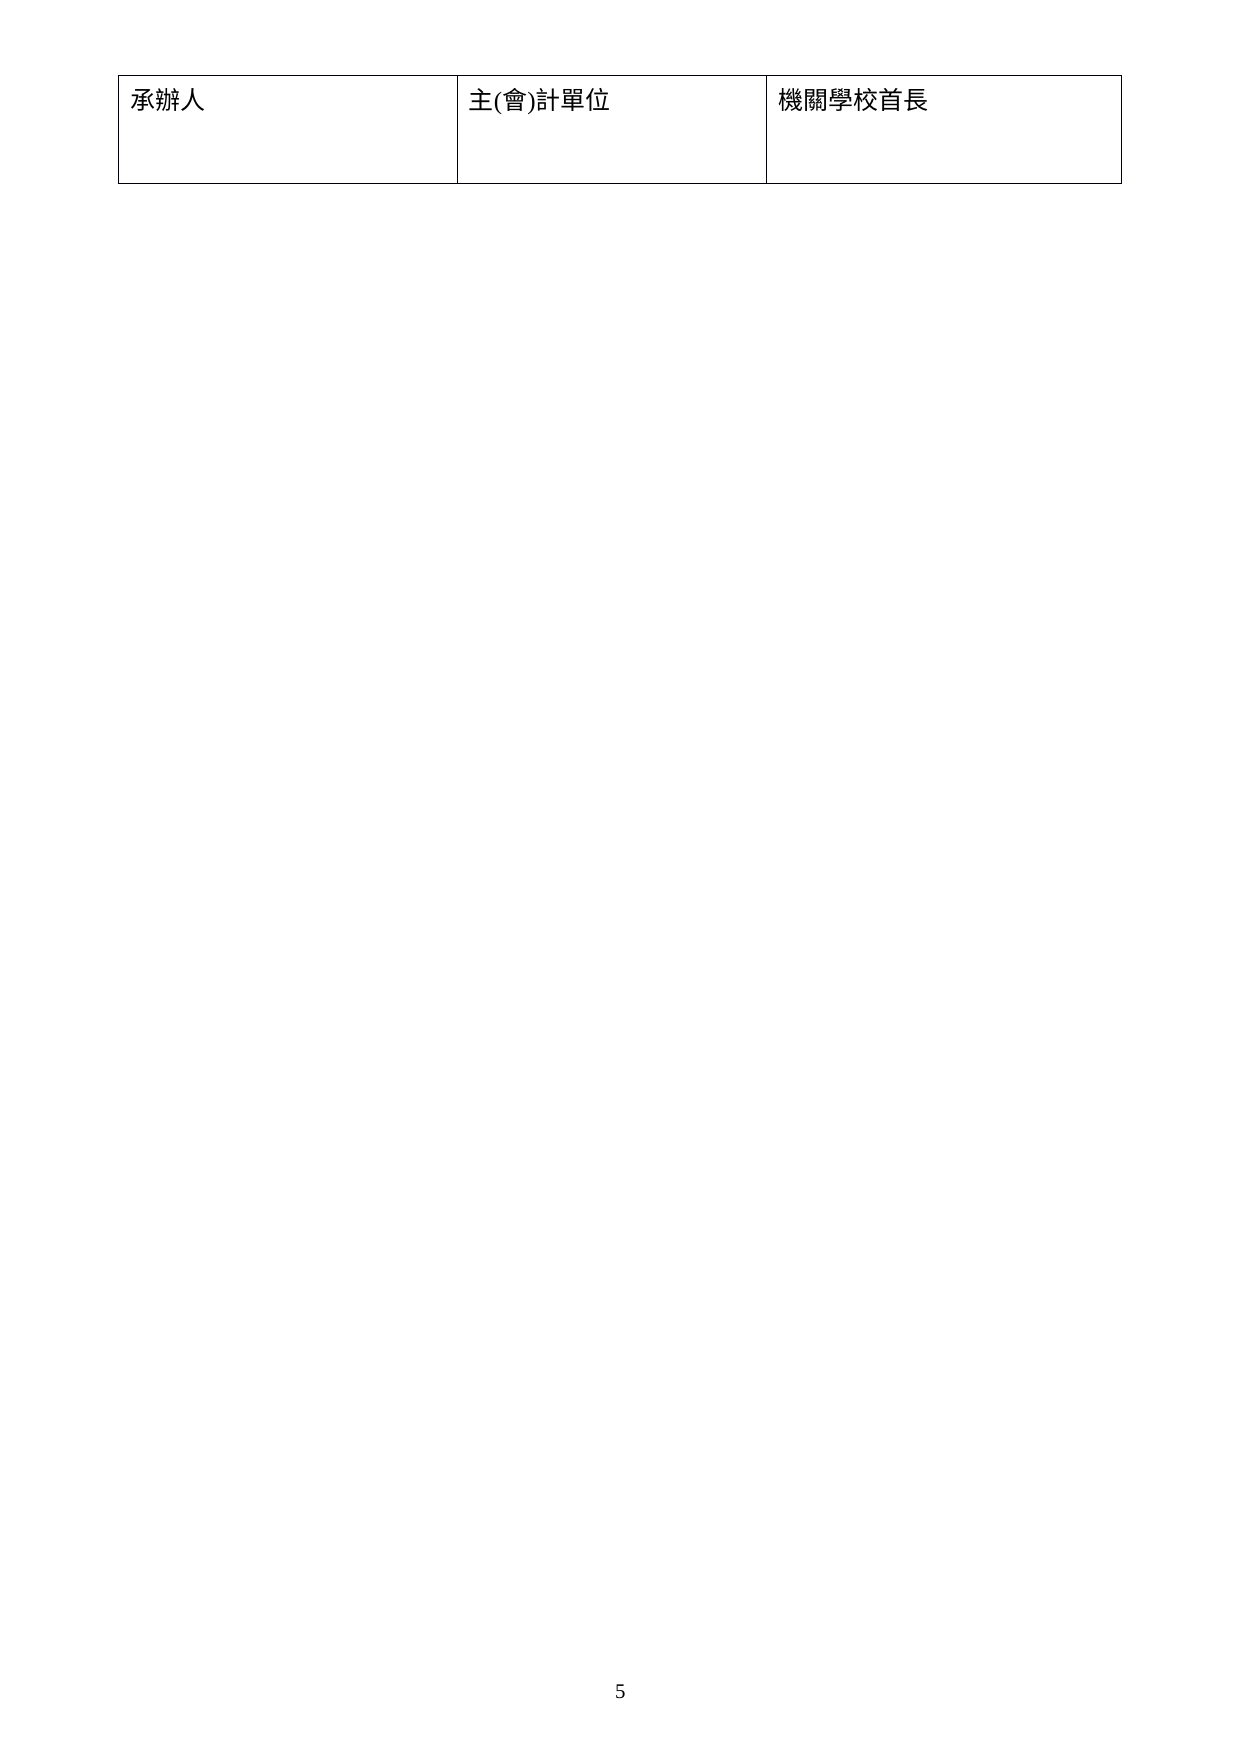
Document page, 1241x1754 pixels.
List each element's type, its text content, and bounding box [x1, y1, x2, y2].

table_cell 主(會)計單位 [458, 76, 766, 183]
table_cell 機關學校首長 [767, 76, 1121, 183]
table_cell 承辦人 [119, 76, 457, 183]
